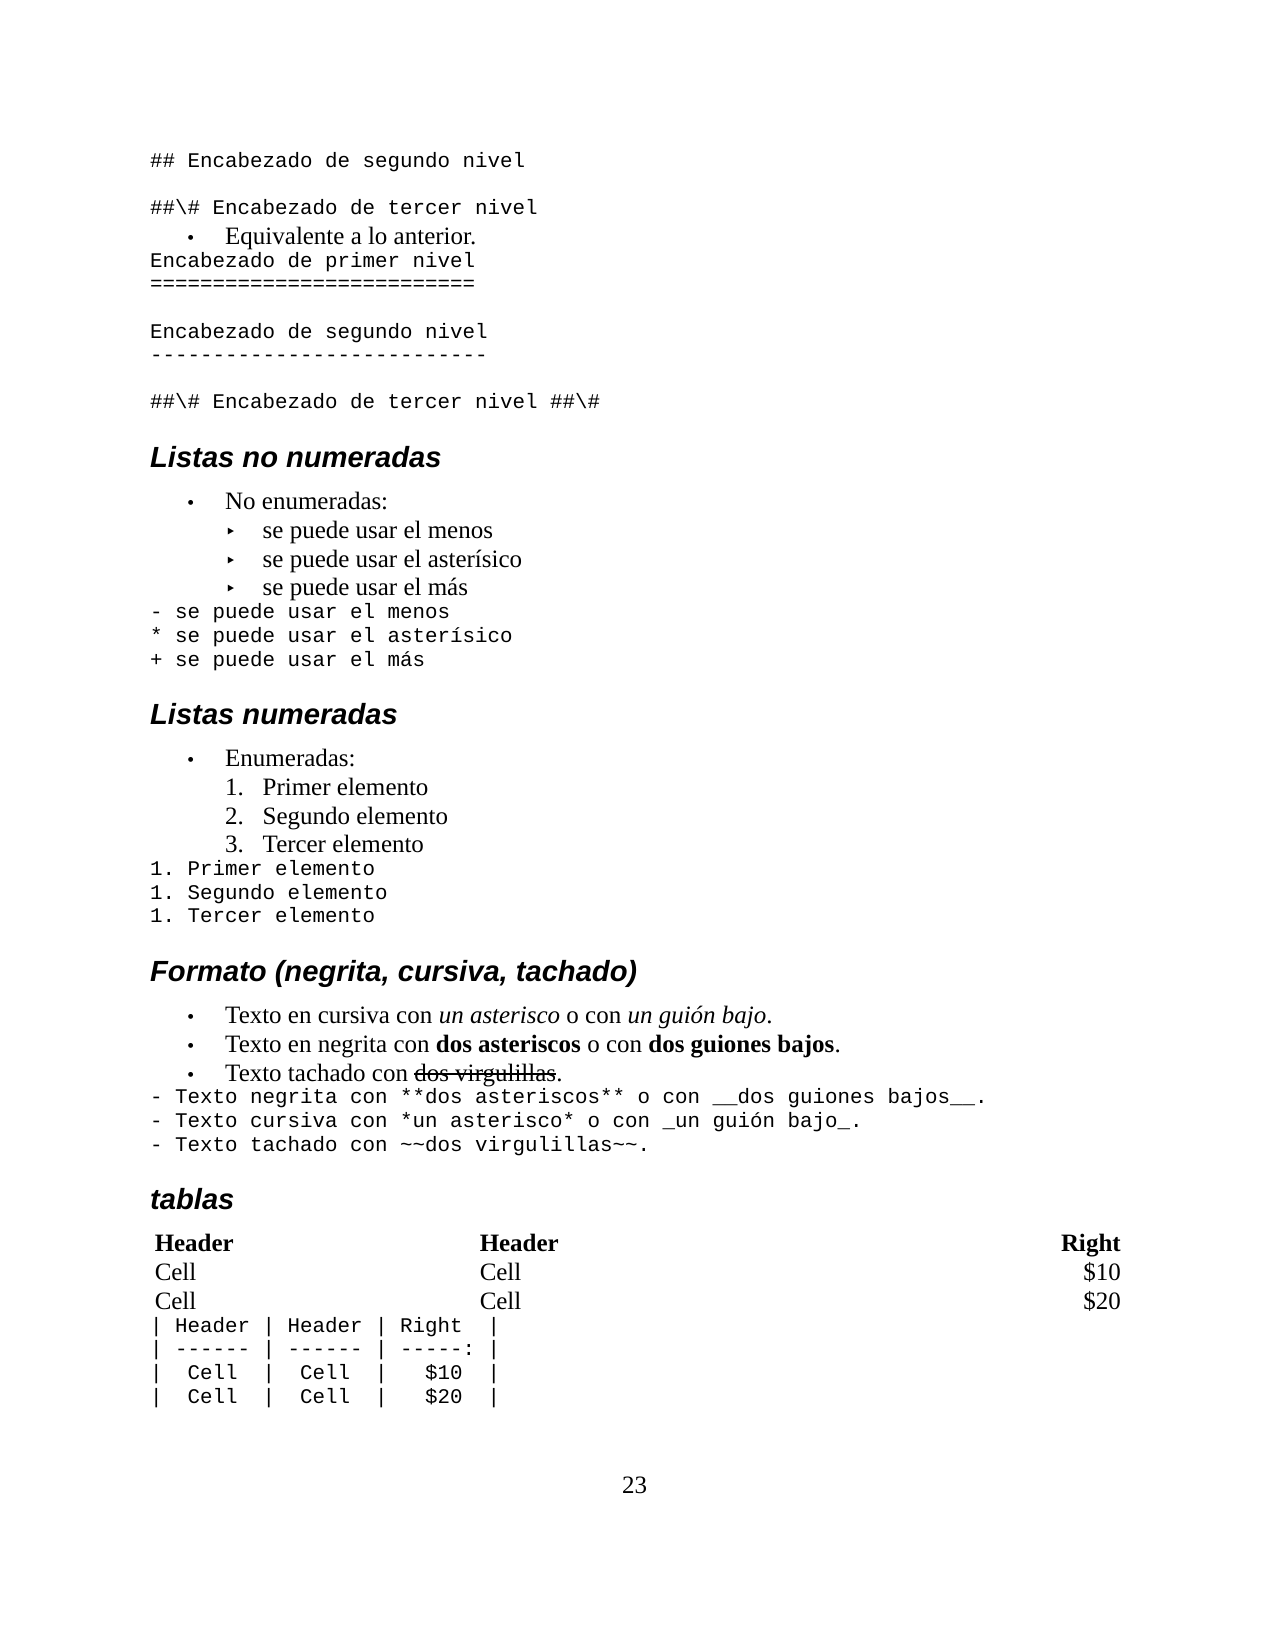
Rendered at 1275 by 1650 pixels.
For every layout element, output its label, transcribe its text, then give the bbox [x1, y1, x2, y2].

list Texto en cursiva con un asterisco o con un guión bajo. [187, 1000, 1125, 1029]
list Tercer elemento [225, 829, 1125, 858]
text + se puede usar el más [150, 648, 1125, 672]
list Texto tachado con dos virgulillas. [187, 1058, 1125, 1086]
table_cell Cell [475, 1257, 800, 1286]
table_cell Cell [150, 1257, 475, 1286]
list Enumeradas: [187, 743, 1125, 772]
subtitle Listas no numeradas [150, 440, 1125, 474]
table_cell Cell [150, 1286, 475, 1315]
text ## Encabezado de segundo nivel [150, 150, 1125, 174]
list se puede usar el asterísico [225, 544, 1125, 572]
text 1. Tercer elemento [150, 906, 1125, 929]
list No enumeradas: [187, 486, 1125, 515]
text - Texto tachado con ~~dos virgulillas~~. [150, 1134, 1125, 1157]
list se puede usar el más [225, 572, 1125, 601]
table_header Header [150, 1229, 475, 1257]
list Texto en negrita con dos asteriscos o con dos guiones bajos. [187, 1029, 1125, 1058]
text Encabezado de segundo nivel [150, 321, 1125, 344]
text | Header | Header | Right | [150, 1315, 1125, 1338]
text ##\# Encabezado de tercer nivel [150, 197, 1125, 221]
table_header Right [800, 1229, 1125, 1257]
subtitle Formato (negrita, cursiva, tachado) [150, 954, 1125, 988]
subtitle Listas numeradas [150, 697, 1125, 731]
text --------------------------- [150, 344, 1125, 368]
text * se puede usar el asterísico [150, 625, 1125, 648]
text | ------ | ------ | -----: | [150, 1338, 1125, 1362]
table_cell Cell [475, 1286, 800, 1315]
text - Texto cursiva con *un asterisco* o con _un guión bajo_. [150, 1110, 1125, 1134]
text - se puede usar el menos [150, 601, 1125, 625]
text 1. Primer elemento [150, 858, 1125, 882]
text ##\# Encabezado de tercer nivel ##\# [150, 392, 1125, 415]
text 1. Segundo elemento [150, 882, 1125, 906]
subtitle tablas [150, 1182, 1125, 1216]
table_cell $10 [800, 1257, 1125, 1286]
list Segundo elemento [225, 801, 1125, 829]
list Equivalente a lo anterior. [187, 221, 1125, 250]
table_header Header [475, 1229, 800, 1257]
list se puede usar el menos [225, 515, 1125, 544]
text - Texto negrita con **dos asteriscos** o con __dos guiones bajos__. [150, 1086, 1125, 1110]
text | Cell | Cell | $10 | [150, 1362, 1125, 1386]
text ========================== [150, 273, 1125, 297]
text | Cell | Cell | $20 | [150, 1386, 1125, 1409]
list Primer elemento [225, 772, 1125, 801]
text Encabezado de primer nivel [150, 250, 1125, 273]
table_cell $20 [800, 1286, 1125, 1315]
